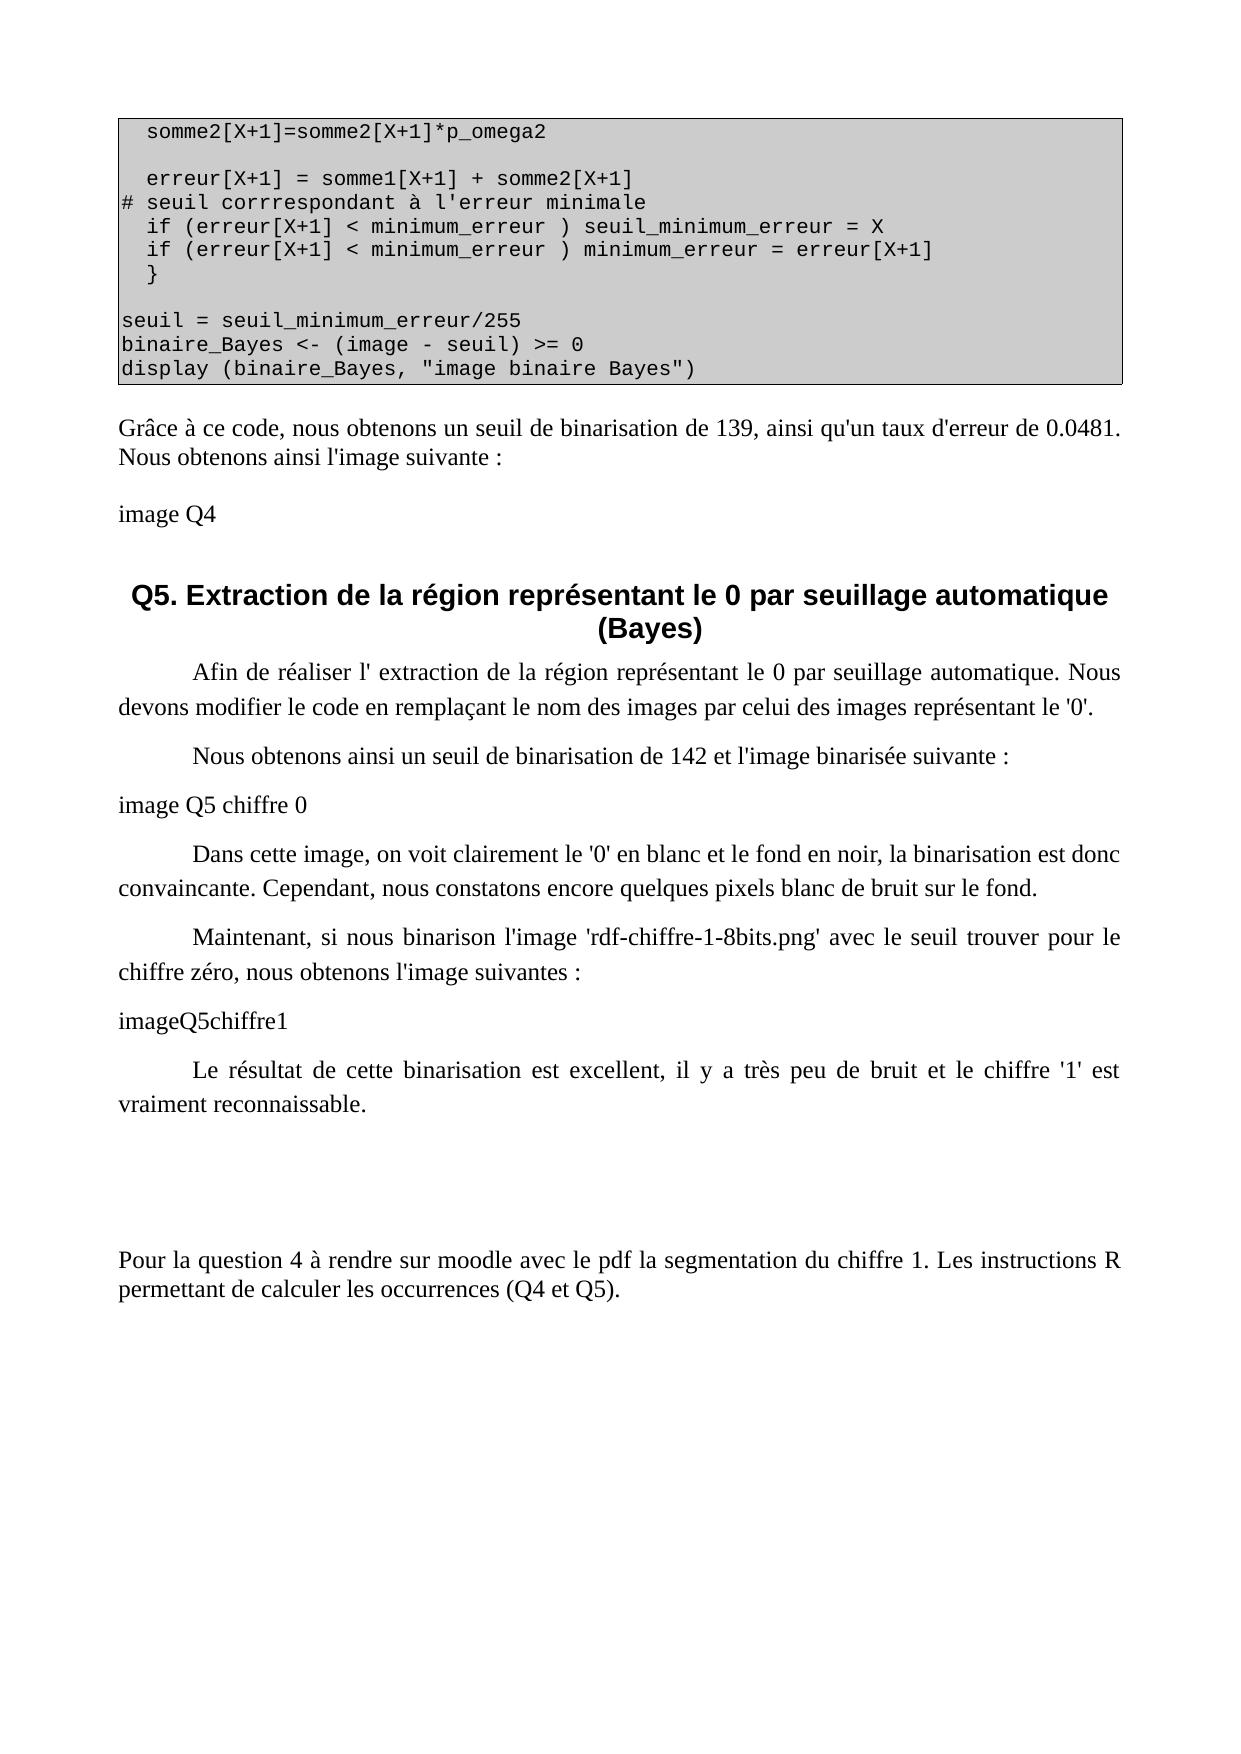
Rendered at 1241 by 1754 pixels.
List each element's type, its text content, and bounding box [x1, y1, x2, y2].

text display (binaire_Bayes, "image binaire Bayes") [119, 354, 1122, 384]
text Pour la question 4 à rendre sur moodle avec le pdf la segmentation du chiffre 1. Les instructions R permettant de calculer les occurrences (Q4 et Q5). [118, 1245, 1122, 1303]
text seuil = seuil_minimum_erreur/255 [119, 307, 1122, 331]
text somme2[X+1]=somme2[X+1]*p_omega2 [119, 119, 1122, 142]
text Nous obtenons ainsi un seuil de binarisation de 142 et l'image binarisée suivante : [118, 741, 1122, 769]
text Maintenant, si nous binarison l'image 'rdf-chiffre-1-8bits.png' avec le seuil trouver pour le chiffre zéro, nous obtenons l'image suivantes : [118, 922, 1122, 986]
text image Q5 chiffre 0 [118, 790, 1122, 818]
text binaire_Bayes <- (image - seuil) >= 0 [119, 331, 1122, 354]
text Dans cette image, on voit clairement le '0' en blanc et le fond en noir, la binarisation est donc convaincante. Cependant, nous constatons encore quelques pixels blanc de bruit sur le fond. [118, 839, 1122, 902]
text imageQ5chiffre1 [118, 1006, 1122, 1035]
text } [119, 260, 1122, 284]
text image Q4 [118, 499, 1122, 528]
text # seuil corrrespondant à l'erreur minimale [119, 189, 1122, 213]
text Grâce à ce code, nous obtenons un seuil de binarisation de 139, ainsi qu'un taux d'erreur de 0.0481. Nous obtenons ainsi l'image suivante : [118, 413, 1122, 471]
text if (erreur[X+1] < minimum_erreur ) minimum_erreur = erreur[X+1] [119, 236, 1122, 260]
subtitle Q5. Extraction de la région représentant le 0 par seuillage automatique (Bayes) [118, 578, 1122, 645]
text if (erreur[X+1] < minimum_erreur ) seuil_minimum_erreur = X [119, 213, 1122, 236]
text erreur[X+1] = somme1[X+1] + somme2[X+1] [119, 165, 1122, 189]
text Afin de réaliser l' extraction de la région représentant le 0 par seuillage automatique. Nous devons modifier le code en remplaçant le nom des images par celui des images représentant le '0'. [118, 657, 1122, 720]
text Le résultat de cette binarisation est excellent, il y a très peu de bruit et le chiffre '1' est vraiment reconnaissable. [118, 1055, 1122, 1118]
